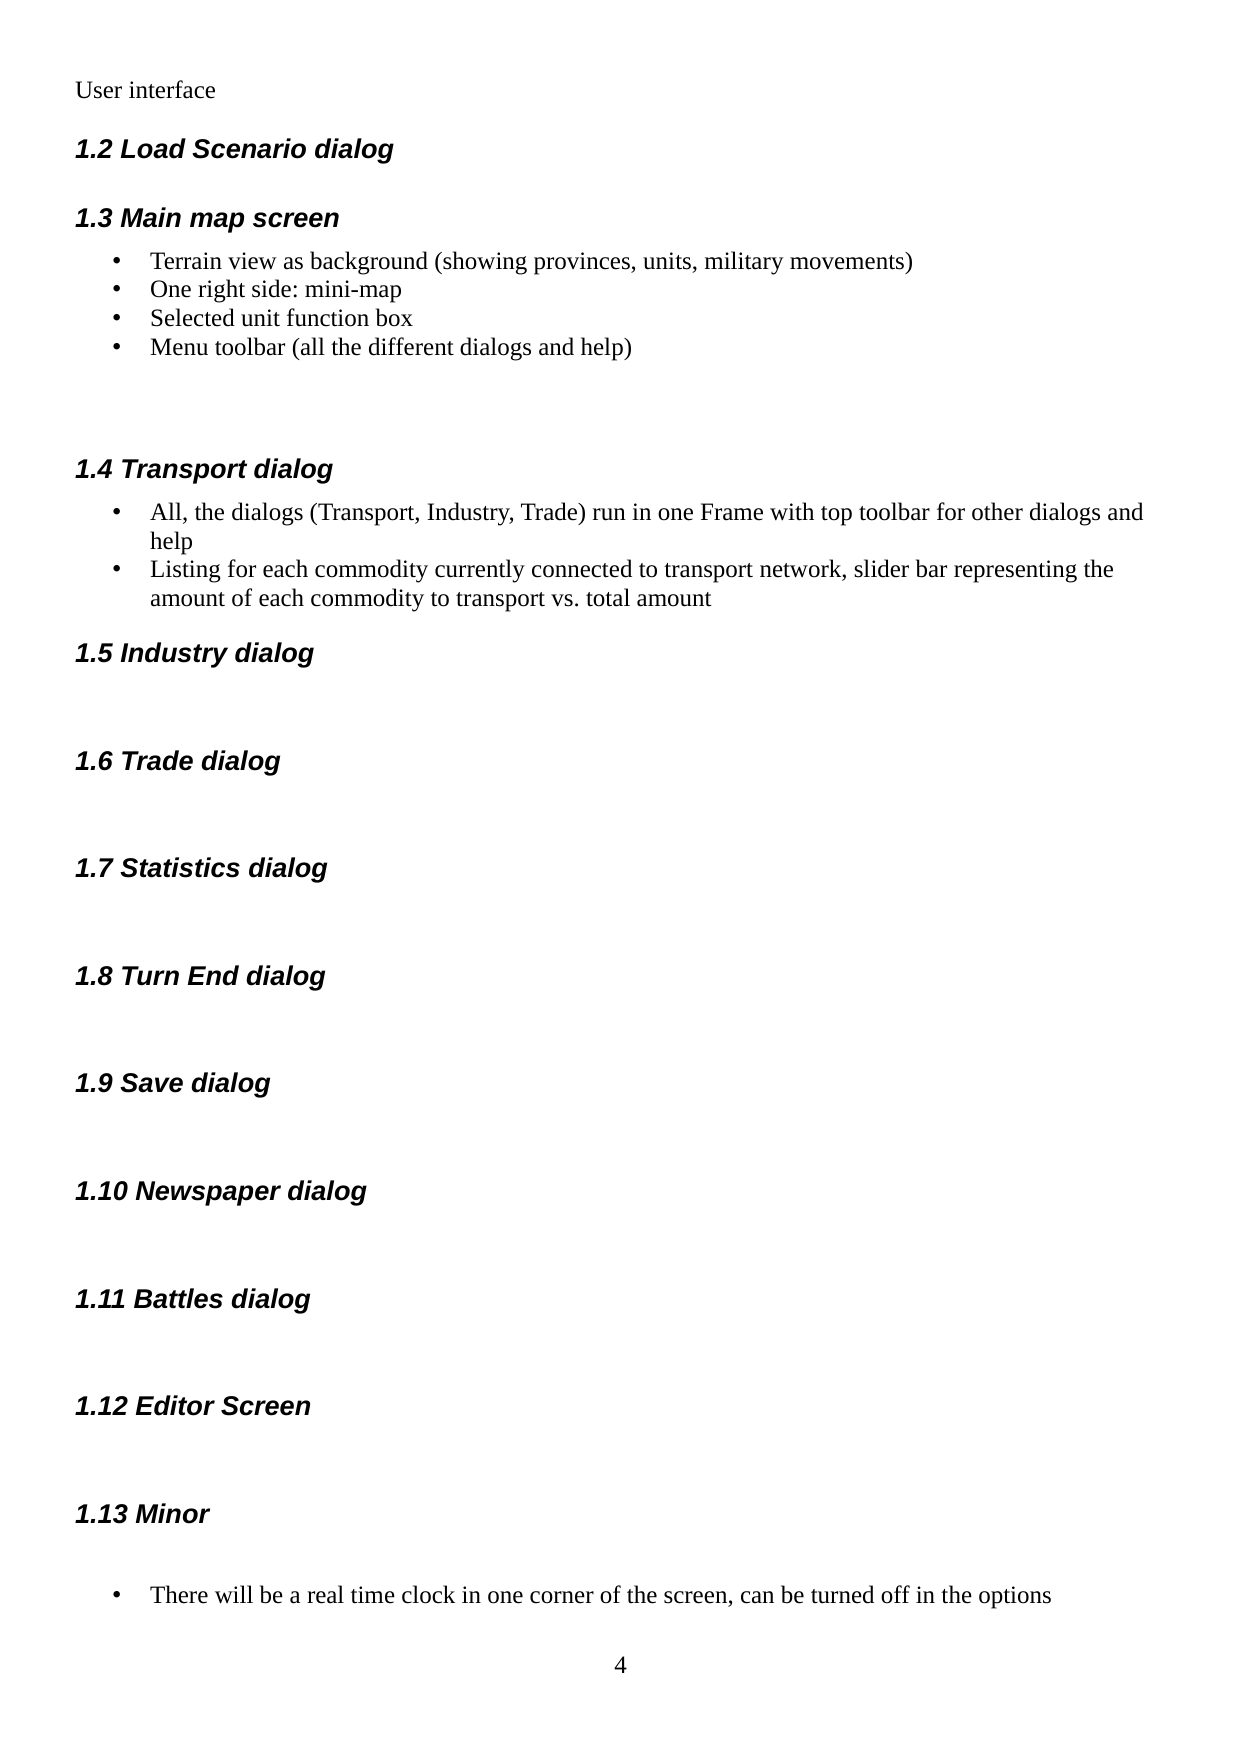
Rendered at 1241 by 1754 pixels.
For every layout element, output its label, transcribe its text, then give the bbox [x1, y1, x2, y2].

subtitle Save dialog [75, 1067, 1166, 1099]
subtitle Load Scenario dialog [75, 133, 1166, 164]
list Listing for each commodity currently connected to transport network, slider bar representing the amount of each commodity to transport vs. total amount [112, 554, 1166, 612]
list One right side: mini-map [112, 274, 1166, 303]
subtitle Editor Screen [75, 1390, 1166, 1422]
list Terrain view as background (showing provinces, units, military movements) [112, 246, 1166, 274]
list All, the dialogs (Transport, Industry, Trade) run in one Frame with top toolbar for other dialogs and help [112, 497, 1166, 554]
subtitle Newspaper dialog [75, 1175, 1166, 1206]
subtitle Trade dialog [75, 745, 1166, 776]
list Selected unit function box [112, 303, 1166, 332]
subtitle Transport dialog [75, 453, 1166, 484]
subtitle Battles dialog [75, 1283, 1166, 1314]
subtitle Main map screen [75, 202, 1166, 233]
subtitle Industry dialog [75, 637, 1166, 668]
list There will be a real time clock in one corner of the screen, can be turned off in the options [112, 1581, 1166, 1609]
subtitle Minor [75, 1498, 1166, 1529]
subtitle Turn End dialog [75, 960, 1166, 991]
list Menu toolbar (all the different dialogs and help) [112, 332, 1166, 361]
subtitle Statistics dialog [75, 852, 1166, 883]
